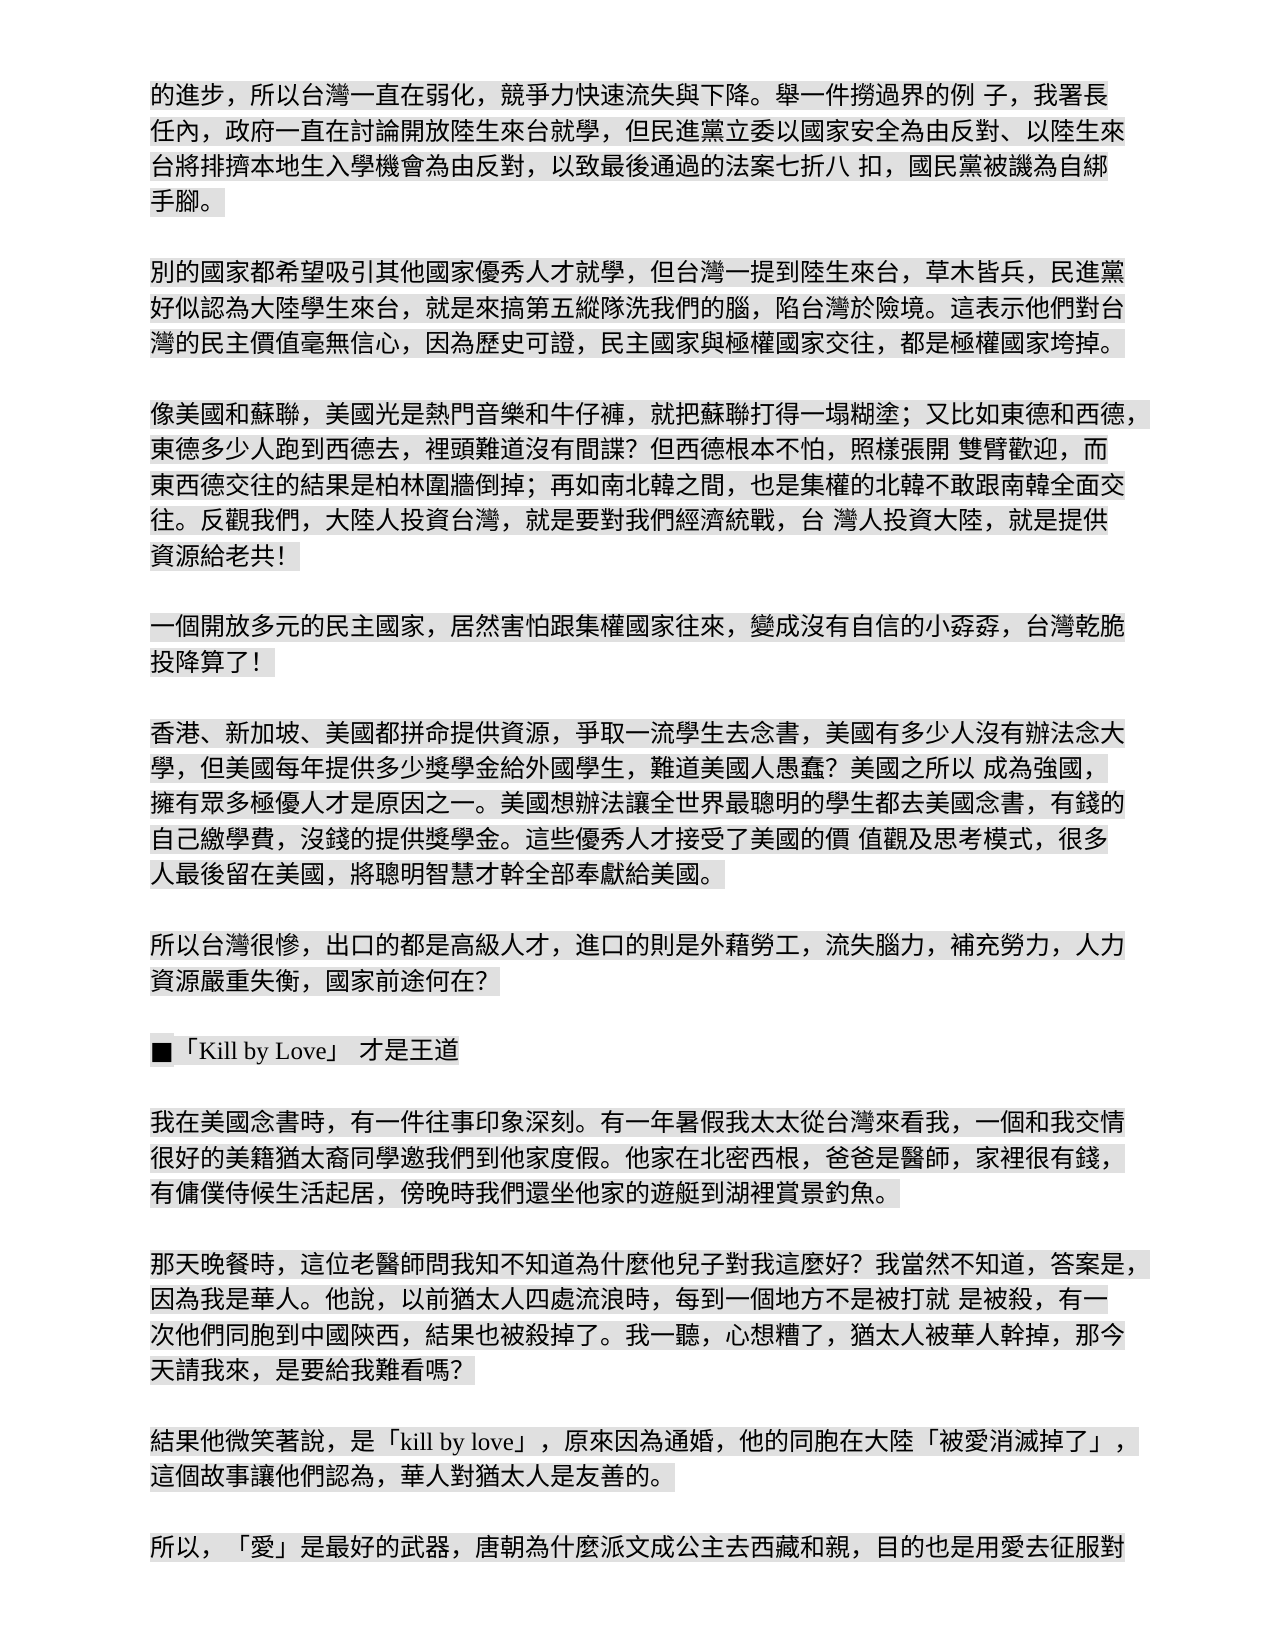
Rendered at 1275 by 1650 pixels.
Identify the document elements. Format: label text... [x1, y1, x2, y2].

text 本來以為前年底的勝選已經讓台灣大部分選民看清楚爭論統獨是無謂內耗,內部貪腐以及制度的改革才是首要.但是去年初的習近平談話所引起的效應讓我醒悟到好像不是如此.大選的過程中我就很擔心兩岸的論述問題,韓國瑜的兩岸論述雖然比腐朽的國民黨要好,但是還不夠好,有特別去看韓國瑜上一些有年輕人的節目,那時我就覺得韓國瑜的回答還是有所閃避.直到之前看韓國瑜上民視訪談時才覺得比較具體能直球對決鏗鏘有力有說服力.但是時間上已經來不及.而且這個訪談也沒多少人看無法發酵.這種反洗腦的工作韓國瑜跟國民黨應該在去年年初習近平談話出來時就開始做.到只剩沒幾個月時做就已經晚了. 與其怪洗腦怪帶風向怪兩套標準,不如形成一套好的論述大家一起行動去花時間在網路反洗腦.像我是很喜歡轉發一些陳真醫生的全文或部份文章到網路上.因為很多人沒看過這方面的觀點.我想多少會可以吸引到人轉發.國父孫中山先生革命都要搞11次才成功.論述也要花時間.而論述要談到美帝跟中共的善惡差別對這些年輕人我想這程度應該有點太高這些年輕人無法吸收.像底下這邊引用自前衛生署長楊志良先生的文章我就覺得講得論述很好很有說服力.這種論述我覺得藍營應該天天講到處發尤其是校園,就像陳真醫生講得韓國瑜還是太過溫良恭儉讓.像公投雖然被跛腳化,但是其實像核能空污這些議題國民黨就應該聯合執政的15縣市自己搞公投操作.因為換成綠色人渣詐騙黨一定也是這樣搞.而且搞這個也都是正當議題並不是什麼卑劣抹黑操作.我有發過這些建議到韓國瑜跟藍營相關臉書.但是好像沒什麼作用.總之,起而行去反洗腦比發愁抱怨還是比較有用.大家互相勉勵. --- 我憧憬的美好國度 - 楊志良 台灣官不聊生，施政困難，導致國力弱化，民怨沸騰。這不是個人之力可以改變的，但還是期待政府能夠「維護社會正義，進行稅改；經濟成長的果實，由就業者充分分享。」讓台灣和北歐國家一樣，生活充滿希望和快樂。 我任職衛生署期間，深深感覺台灣施政環境讓官員「十倍努力半分功」，非常不利國家發展。為什麼？因為台灣有三害：媒體、立法院及監察院，政府看媒體臉色施政，立委依黨派顏色問政，監委看報紙報導查案，以致官不聊生，有能力的人不願進政府服務。 民間呢？藍綠廝殺慘烈，寶島一片烏煙瘴氣，施政績效差，老百姓怨聲載道，這樣的台灣，還有希望嗎？ ■媒體治國，官不聊生 台灣誰最大？我說媒體最大，因為報紙報導什麼，立委就質詢什麼，晚上政論性節目名嘴們就討論什麼，甚至監察委員也看報辦案。本來政府某種程度要發揮教化功能，但台灣，政府被媒體牽著鼻子走，向名嘴請益國是，官員忙於回應各式爆料，誰有空想台灣未來怎麼辦？ 變態的政治環境讓有識有能之士不願進政府做事，錢少、事多、責任重尚可忍，但在立委及媒體前毫無尊嚴則不可忍，所以現在看不到產業界有人願意做政務官，不 信政府去請施振榮、郭台銘、歐晉德等進政府單位服務，看他們點不點頭？再看看學術界有人願意進政府做事嗎？事務官願意改任政務官嗎？ 中國大陸發生三聚氰氨毒牛奶，人家的衛生部長沒有下台，我們的衛生署長下台了；日本核能發電廠發生核安事件，我們的署長天天被綁在立法院，說核安怎麼樣怎麼樣，有道理嗎？ 沒有尊嚴之外，政府也沒有給予政務官應有的尊重，台灣政務官已經變臨時工了，卸職時兩手空空，什麼都沒有。 原本來政務官退休待遇福利好的不得了，因為太好了，被拿出來檢討，結果政治鐘擺擺盪過頭，以致現在政務官退休連年資都不計。我自己不在意有沒有退休金，但這是態度問題，國家這樣對待政務官，是不是太苛刻了？ 立法院已經讓官員疲於奔命，監察院還來摻一腳，如果衛生署有做不好做不對的地方，接受調查糾彈都應該，但有些案件實在莫名其妙。例如去年9月的豬血糕事 件，媒體報導美國農業部以製作過程不衛生，下令全美禁止製作販賣豬血糕，於是衛生署先被叫去立法院做豬血糕專案報告，再被叫去監察院被修理一番。結果美國 農業部根本沒有下這道禁令，豬血糕事件根本是一樁媒體誤報的烏龍事件。何況國情不同，民俗不同，即使美國禁售豬血糕，台灣為何要隨之起舞？你到德國去，豬 血腸也是一種很平常的食物。 而部分監委過度行使職權，調查浮濫簡直到了令人髮指的程度。我署長任內，不含健保，一年半來監院函詢、糾正、調查衛署758件，衛署人員需耗上近兩萬個工 作天整理資料，來回監院耗費工作時數為五千人日，成本近一千六百 萬元。其中固然有衛署需檢討之處，但監委不能無限上綱，過度耗費施政資源，妨礙公務。這是虛耗國力，也侵犯到行政權及立法權。 而如此大費周章的調查，結果常令人氣結，像監察院糾正我登革熱防疫沒有做好，我就很不服氣。我跟新加坡衛生部長見過面聊過天，我的薪水只有他的1/20， 但我管二千三百萬人，他只管六百萬人，去年新加坡登革熱人數將近六千人，台灣只有一千五、六百人，東亞南其他國家的登革熱人數則是用幾萬甚至幾十萬來算的，雖然天下沒有一百分的防疫，但如果台灣這樣的成績還叫「沒做好」，請問怎麼樣才叫好？就算我吞得下這口氣，防疫人員能服氣嗎？南部幾個縣市的首長、衛 生局、環保局同仁，配合環保署、衛生署，可說用盡一切努力消滅孳生源，才控制住登革熱，這些南部的地方首長能服氣嗎？ 媒體疫情、立委疫情、監委疫情，往往比實際疫情嚴重多多，身為機關首長的我，對監委的調查到底是應該口中說著「謝謝指教，虛心接受，日後改進」，但心中不斷念著XXX，還是以張飛為己任，勇敢的迎戰蚩尤？ ■浮濫的監督，煽情的問政 結果我還是當了張飛，代替黃帝上場大戰蚩尤。 年初《時報周刊》提早把我炮轟監察院的內容曝光，雖然害到我，但也讓社會正視這個問題。一位高階長官後來私下跟我說：「你嗆監察院，好多高階公務員都非常 感謝你。」從當時長官們的反應，我認為他們應該也覺得監察院做過頭了。那麼，為政者是不是應該有所作為，不要任憑公務員如此沒有尊嚴下去？ 我說監察院該廢，監委當然很不高興，一位監委說要告我，結果有立委辦公室助理接電話接到手軟，民眾紛紛去電要立委修理監委，監察院長王建煊則自始至終低調以對。 葉金川在署長任內曾經信誓旦旦的說：「我不做署長後，一定要公開說廢除監察院。」但他一直沒說，我常糗他是「小孬孬」，現在我要跟他說：「老葉，我完成你的『遺』願了（遺留在衛生署的心願）！」 國家當然要有監督公務員的制度，但以現況而言，立法院已足夠，常常官員在立法院都講清楚了，卻得到監察院再重新報告一次。行政部門要被嚴格檢視，監察院也應該被嚴加檢視，阿扁執政最好的證明是：沒有監察院，政府一樣運作。 施政環境亂糟糟，政治運作也高度扭曲，立委問政只問藍綠，不辨是非，只要和自己同陣營，做得再爛也有美名；只要和自己顏色不同，做得再好也被鬥臭。威權時代為了爭取民主跟自由，在野黨激情衝撞體制甚至鬥爭也許有必要，但台灣已經相當民主多元了，民進黨仍然以煽情的手法，不時挑動台灣敏感的族群神經，製造仇恨與對立，這就令人難以苟同了。 民進黨高唱台獨聖歌，但以目前情勢觀之，能夠讓台灣獨立的可能是國民黨，民進黨反而可能促成兩岸統一。以前美國總統尼克森說他最反共，所以他跟中共建交沒 問題；相同的道理，在台灣，只有民進黨可以講統一，其他人講馬上萬箭穿心，而馬總統最怕人家說他要統一，所以他最有資格談獨立。 在我看來，藍綠兩黨基因都有問題，民進黨一直以為自己是在野黨，就連當家執政時，一樣上街頭遊行鬧事；國民黨則是在野時也以為自己是執政黨。基因把這兩黨的個性限制住了，行為固著，改造無望。 ■流失腦力、補充勞力，前途何在？ 弱智的政黨眼中只有政治利益，每一步都充滿政治算計，藍綠對殺的同時，也封殺了台灣的進步，所以台灣一直在弱化，競爭力快速流失與下降。舉一件撈過界的例 子，我署長任內，政府一直在討論開放陸生來台就學，但民進黨立委以國家安全為由反對、以陸生來台將排擠本地生入學機會為由反對，以致最後通過的法案七折八 扣，國民黨被譏為自綁手腳。 別的國家都希望吸引其他國家優秀人才就學，但台灣一提到陸生來台，草木皆兵，民進黨好似認為大陸學生來台，就是來搞第五縱隊洗我們的腦，陷台灣於險境。這表示他們對台灣的民主價值毫無信心，因為歷史可證，民主國家與極權國家交往，都是極權國家垮掉。 像美國和蘇聯，美國光是熱門音樂和牛仔褲，就把蘇聯打得一塌糊塗；又比如東德和西德，東德多少人跑到西德去，裡頭難道沒有間諜？但西德根本不怕，照樣張開 雙臂歡迎，而東西德交往的結果是柏林圍牆倒掉；再如南北韓之間，也是集權的北韓不敢跟南韓全面交往。反觀我們，大陸人投資台灣，就是要對我們經濟統戰，台 灣人投資大陸，就是提供資源給老共！ 一個開放多元的民主國家，居然害怕跟集權國家往來，變成沒有自信的小孬孬，台灣乾脆投降算了！ 香港、新加坡、美國都拼命提供資源，爭取一流學生去念書，美國有多少人沒有辦法念大學，但美國每年提供多少獎學金給外國學生，難道美國人愚蠢？美國之所以 成為強國，擁有眾多極優人才是原因之一。美國想辦法讓全世界最聰明的學生都去美國念書，有錢的自己繳學費，沒錢的提供獎學金。這些優秀人才接受了美國的價 值觀及思考模式，很多人最後留在美國，將聰明智慧才幹全部奉獻給美國。 所以台灣很慘，出口的都是高級人才，進口的則是外藉勞工，流失腦力，補充勞力，人力資源嚴重失衡，國家前途何在？ ■「Kill by Love」 才是王道 我在美國念書時，有一件往事印象深刻。有一年暑假我太太從台灣來看我，一個和我交情很好的美籍猶太裔同學邀我們到他家度假。他家在北密西根，爸爸是醫師，家裡很有錢，有傭僕侍候生活起居，傍晚時我們還坐他家的遊艇到湖裡賞景釣魚。 那天晚餐時，這位老醫師問我知不知道為什麼他兒子對我這麼好？我當然不知道，答案是，因為我是華人。他說，以前猶太人四處流浪時，每到一個地方不是被打就 是被殺，有一次他們同胞到中國陝西，結果也被殺掉了。我一聽，心想糟了，猶太人被華人幹掉，那今天請我來，是要給我難看嗎？ 結果他微笑著說，是「kill by love」，原來因為通婚，他的同胞在大陸「被愛消滅掉了」，這個故事讓他們認為，華人對猶太人是友善的。 所以，「愛」是最好的武器，唐朝為什麼派文成公主去西藏和親，目的也是用愛去征服對方；以台灣社會愛心充沛的程度，要「殲滅」來自大陸的「敵人」還不輕而易舉？而且，這些年來到底是中國大陸影響我們多，還是我們影響中國大陸多？答案很明顯。 台商進軍大陸後，有台商的地方，飲食、消費、娛樂都台味十足。十五年前，我應大陸衛生部門之邀到新疆烏魯木齊參訪，晚上飯店有餘興節目，我本來不想去，但 我很喜歡王洛賓創作的「在那遙遠的地方」、「康定情歌」、「達板城的姑娘」、「青春舞曲」等民謠，心想或許可以聽到美麗的維吾爾族姑娘唱這些歌曲。結果第 一首是「愛拚才會贏」，第二首是「酒後的心聲」，第三首是什麼我不知道，因為大失所望，我回房去了。 想想看，當大陸學生親身體驗到台灣社會的多元民主開放，感受到台灣社會溫暖的人情，對他們的衝擊有多大？影響有多深？他們回大陸後，把這些觀念感受帶回大陸，這不是我們「反攻大陸」最好的方式嗎？ 台灣對中共的鬥爭，好像還沒有自己兩黨的鬥爭來得嚴厲，我常不解，是什麼樣的深仇大恨，讓兩黨互相殘殺，刀刀見骨？ 對無法相愛還彼此傷害的兩個人來說，分手是最好的選擇，各自再去尋找春天，不要互相耽誤鉗制。所以我建議藍綠兩陣營也分手吧！以濁水溪為界，台灣分成南北兩國，不設海關，人民可以自由進出往來，國防共用，按人口比例出錢，稅則各抽各的。 分成兩國後，一邊歡迎大陸學生來台，一邊不准大陸學生來台；一邊允許進口美牛，一邊不能進口美牛；一邊打預防針，一邊不打預防針。這樣不僅相安無事，皆大歡喜，還有一個好處，邦交國多一個，為申請進聯合國再添助力。 ■經濟發展的果實，應與就業者共享 台灣人很爭氣，儘管政治亂糟糟，多數人民依舊勤奮工作，走過金融風暴後，為台灣創造了亮眼的經濟成長。1970年代，台灣家家戶戶「客廳即工廠」，當時的 經濟成長全民都感受得到，有付出就有收穫，激勵大家更打拼。但現在國家的經濟成長，民眾卻無感，原因在於政府沒有重視勞動的價值，經濟成長的果實大都落入 企業主的大口袋裡，就業階層的所得沒有增加或增加有限。 台灣高層鎮日高喊「拚經濟」，我任內曾經跟馬總統建言，拚經濟只是國家發展的手段，而非目標。拚經濟第一要問「讓誰賺到錢」，第二個要問「賺到錢做什麼用」，如果拚經濟的成果，都被有錢人拿走了，人民沒有感受到幸福快樂，這個經濟發展還是失敗的。 台灣現在就是失敗的，沒有訂好目標，結果犧牲了財富分配的公平，環境及生態也受到破壞。所以政府不能只強調拚經濟，必須負責的告訴人民，國家的願景是什麼，更要重視財富的分布。財富分配不均，財富的效用就不彰，減少社會整體財富帶給人民的幸福感。 台灣過去十幾年，從李登輝總統到現在，勞動所得沒有增加，甚至大學畢業生的起薪還減少了，那我們過去十幾年的經濟成長是長到哪去了呢？都錢賺錢去了。今天台灣的問題，就是目前的稅制對「以錢賺錢、以錢養地」這種所得幾乎抽不到稅，形成極大的不公平。 多年前我在北投以210萬買了一間公寓，理論上，一間房子住了二十多年，應該愈來愈不值錢，但現在這間房子至少值1200萬，讓我賺很大。但房價高漲是我 的功勞嗎？不是，我的付出很有限，我的資產價值提高是因為全民打拚讓經濟成長所致，是那些辛苦勞動的人讓我坐享其成，但他們卻沒有分到經濟成長的好處。 台灣稅收占GDP（國民生產總值）比例太低，以前最多的時候曾經逾20%，但現在降到12%，只有韓國的一半，從這點來看我們是一個很爛的國家。 民主資本主義的 美國與日本，賦稅占GDP約30%，加拿大又比美、日更高；民主社會主義的國家如法國、德國，賦稅占GDP高達40%到50%左右。但為什麼台灣人還喜歡 去做加拿大人、美國人？因為這些國家對人民的照顧比台灣好。 台灣有錢人從社會獲益很多，稅卻繳得很少；另外，政府整體稅收少，但因為民粹，不斷開支票答應人民要做很多的事情。錢不夠用，又不敢說要增稅，只好借錢來 兌現支票，債留子孫。特別是台灣現在人口結構呈紡錘型，中間青壯年人口多，老人、小孩少，應是負擔最輕的時候，如果現在仍不斷增加國債，未來年輕人負擔將 萬分沉重，嚴重違反世代正義。只能說，這是一個不斷墮落的國家。 我卸任後曾以總統頭家的身份，寫了幾句話給馬總統：「維護社會正義，進行稅改；經濟成長的果實，應由就業者充分分享」。稅制改革很痛苦，但愈晚做，財富分 配愈M型化，也就愈難改，因為有錢人就是有權人，有權人就是有錢人，再拖下去，以後想改也改不了了。希望政府拿出guts做該做的事，讓百姓覺得繳稅繳得 值回票價，甚至物超所值，獲得的福祉超過付出的金錢。 ■請給人民希望和快樂 一個民主國家稅抽得愈高，表示國家愈進步，因為人民信任政府，願意把錢交給政府；而一個進步的國家，一定用社會儲蓄代替個人儲蓄。國際上高稅賦的國家，人民儲蓄率都非常低，但老百姓透過繳稅及社會保險，擁有比個人儲蓄更有保障的社會儲蓄。 為什麼社會儲蓄保障性高？因為有些人沒能力儲蓄，有些人儲蓄失敗，而且個人累積的財富隨時可以搬離國家，社會儲蓄則是全民擁有，也是全民共享。全民健保實施後，只要平時交有限的保險費，個人及家庭就不必擔心生重病時龐大的醫療費，就是這個道理。 2012年又要改選總統了，我相信候選人們一定會提出多項利多政見，如果哪一位總統候選人敢宣告：「兌現政見需要錢，所以必須加稅，但我允諾不浪費，而且我會進行稅改，讓台灣稅制公平，讓大家覺得多繳稅是值得的。」我就願意替他站台。可是依我看，不會有這樣的候選人。 我小的時候，日子很苦，但只是物質的苦，生活則充滿希望，教育帶來社會流動的機會，會念書的孩子不需花很多學費，就可以進一流大學，畢業後有很好的工作。 那時技術工人的待遇也很好，農夫的孩子不必死守農地，可以選擇讀職業學校，習得一技之長，未來的路怎麼走，大家都很清楚。但現在不一樣了，只有好家庭出身 的才能有好機會，有才幹的人反而沒機會，這是不符合社會正義的。 而且現今的台灣，物質富足，大家卻心靈空虛，即使手握一流大學的文憑，也不是就業的保證，對未來的不確定，不僅讓大家覺得沒希望、不快樂，也影響大家養兒育女的意願。 政府祭出各種獎勵生育措施，其實對提高生育率一點用都沒有，當大家覺得未來確定、前途光明、希望無限，自然就會生小孩了。 我很羨慕北歐國家，他們不講GDP，他們講「GNH」─Gross National Happiness，國家快樂指數。稅繳得多，但無後顧之憂，生活充滿快樂與希望，這就是我憧憬的美好國度！ [150, 75, 1125, 1562]
